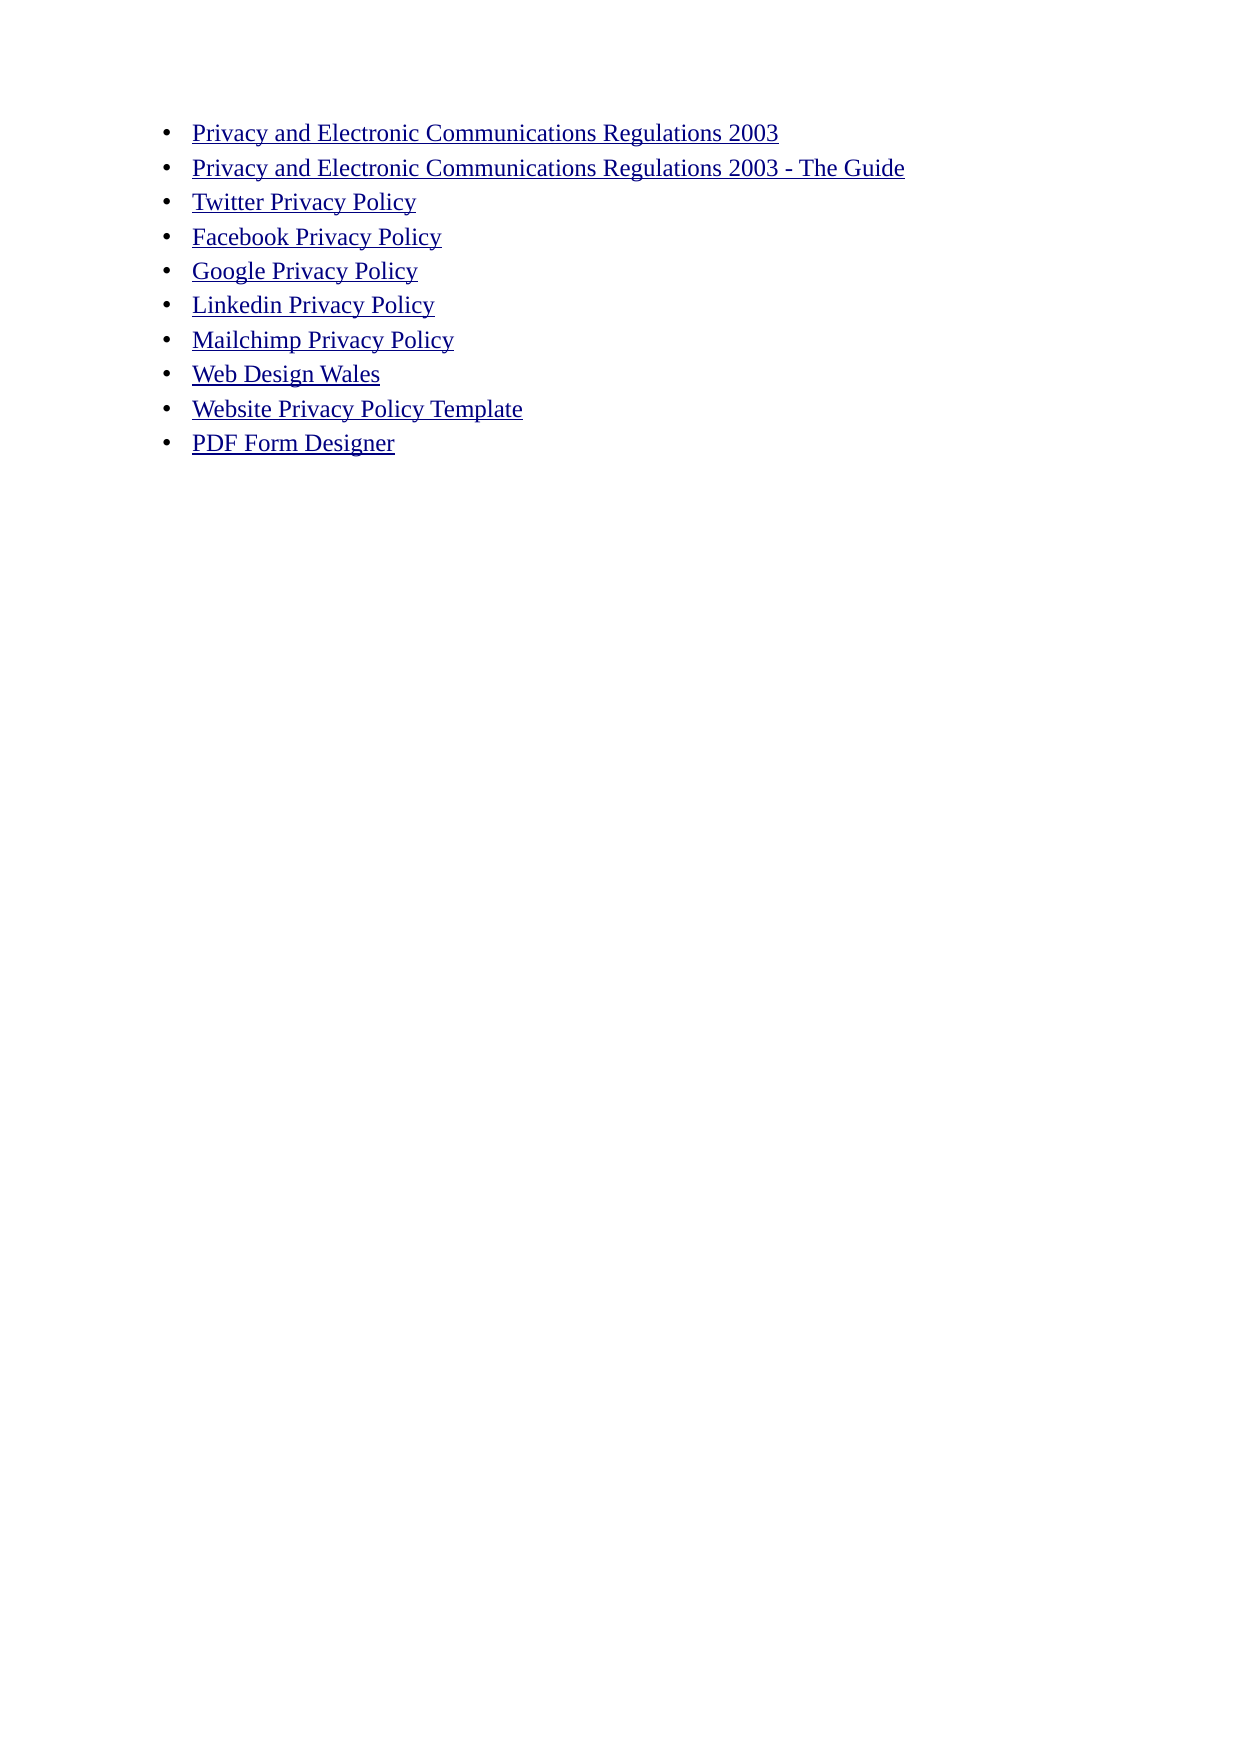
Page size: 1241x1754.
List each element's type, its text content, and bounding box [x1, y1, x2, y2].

list Mailchimp Privacy Policy [162, 325, 1122, 354]
list Linkedin Privacy Policy [162, 291, 1122, 319]
list Facebook Privacy Policy [162, 222, 1122, 250]
list Privacy and Electronic Communications Regulations 2003 - The Guide [162, 153, 1122, 181]
list Twitter Privacy Policy [162, 187, 1122, 216]
list Privacy and Electronic Communications Regulations 2003 [162, 118, 1122, 147]
list PDF Form Designer [162, 428, 1122, 457]
list Google Privacy Policy [162, 256, 1122, 285]
list Website Privacy Policy Template [162, 394, 1122, 423]
list Web Design Wales [162, 359, 1122, 388]
